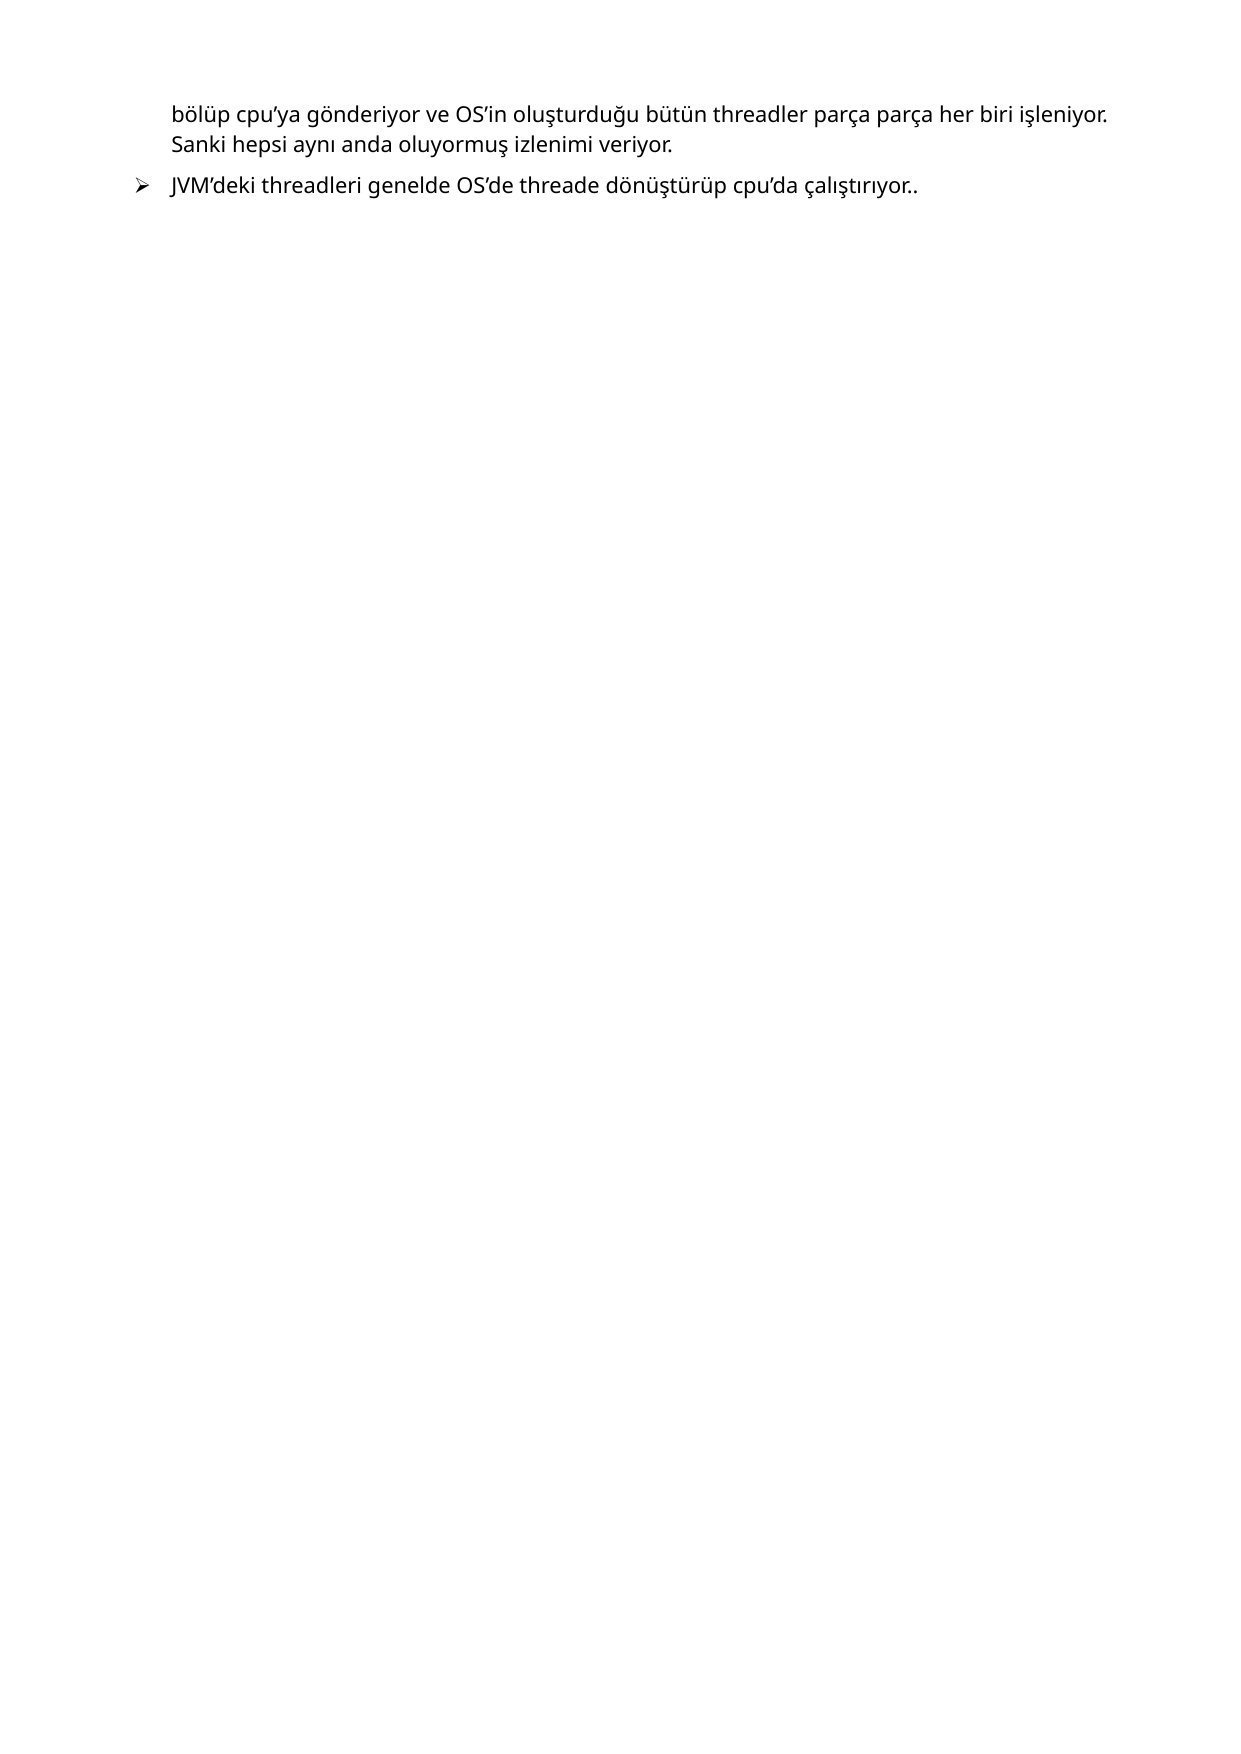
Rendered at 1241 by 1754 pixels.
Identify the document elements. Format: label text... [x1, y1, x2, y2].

list JVM’deki threadleri genelde OS’de threade dönüştürüp cpu’da çalıştırıyor.. [133, 170, 1144, 200]
list bölüp cpu’ya gönderiyor ve OS’in oluşturduğu bütün threadler parça parça her biri işleniyor. Sanki hepsi aynı anda oluyormuş izlenimi veriyor. [133, 99, 1144, 158]
